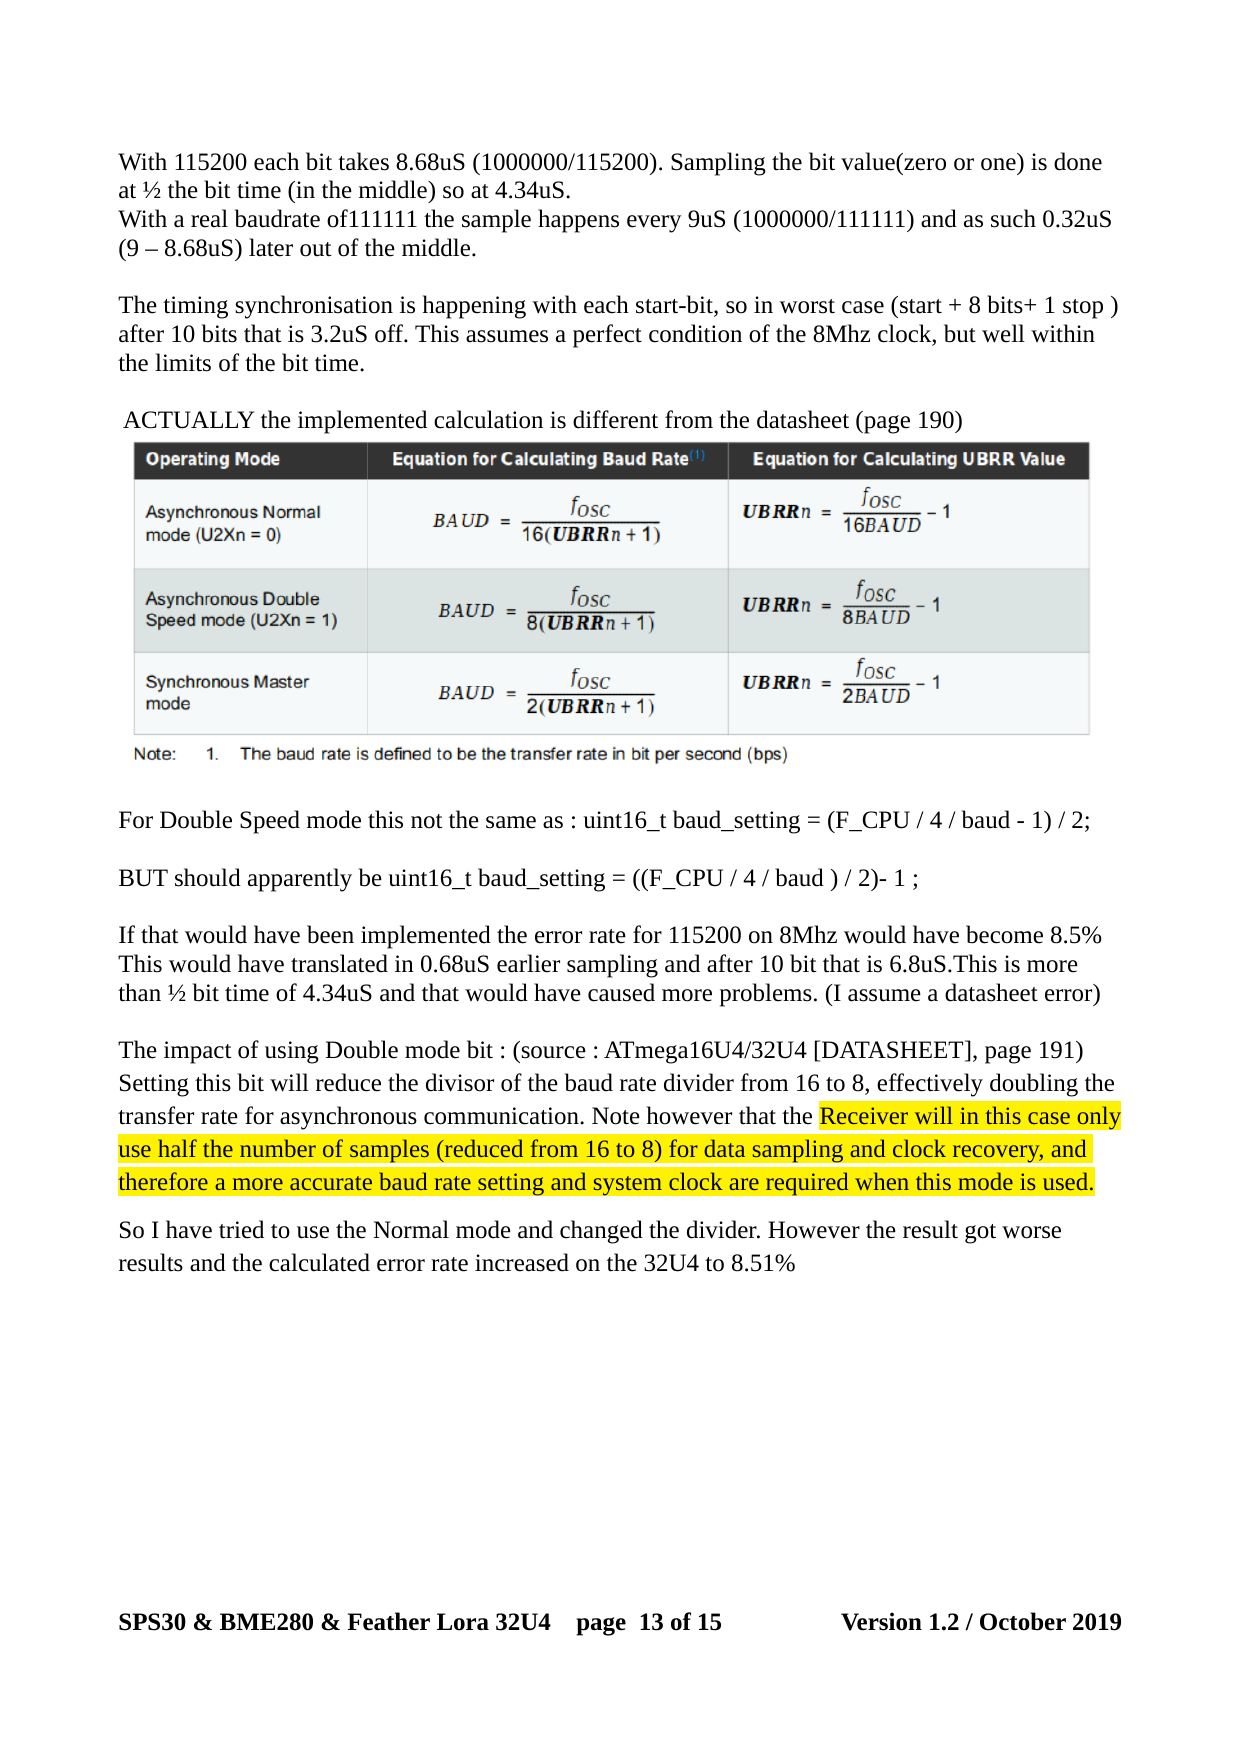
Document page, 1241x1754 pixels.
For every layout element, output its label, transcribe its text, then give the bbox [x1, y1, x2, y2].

text BUT should apparently be uint16_t baud_setting = ((F_CPU / 4 / baud ) / 2)- 1 ; [118, 863, 1122, 891]
text This would have translated in 0.68uS earlier sampling and after 10 bit that is 6.8uS.This is more than ½ bit time of 4.34uS and that would have caused more problems. (I assume a datasheet error) [118, 949, 1122, 1006]
text The impact of using Double mode bit : (source : ATmega16U4/32U4 [DATASHEET], page 191) Setting this bit will reduce the divisor of the baud rate divider from 16 to 8, effectively doubling the transfer rate for asynchronous communication. Note however that the Receiver will in this case only use half the number of samples (reduced from 16 to 8) for data sampling and clock recovery, and therefore a more accurate baud rate setting and system clock are required when this mode is used. [118, 1035, 1122, 1196]
text With 115200 each bit takes 8.68uS (1000000/115200). Sampling the bit value(zero or one) is done at ½ the bit time (in the middle) so at 4.34uS. [118, 147, 1122, 204]
text For Double Speed mode this not the same as : uint16_t baud_setting = (F_CPU / 4 / baud - 1) / 2; [118, 805, 1122, 834]
picture [118, 434, 1123, 777]
text With a real baudrate of111111 the sample happens every 9uS (1000000/111111) and as such 0.32uS (9 – 8.68uS) later out of the middle. [118, 204, 1122, 262]
text So I have tried to use the Normal mode and changed the divider. However the result got worse results and the calculated error rate increased on the 32U4 to 8.51% [118, 1215, 1122, 1277]
text If that would have been implemented the error rate for 115200 on 8Mhz would have become 8.5% [118, 920, 1122, 949]
text The timing synchronisation is happening with each start-bit, so in worst case (start + 8 bits+ 1 stop ) after 10 bits that is 3.2uS off. This assumes a perfect condition of the 8Mhz clock, but well within the limits of the bit time. [118, 291, 1122, 377]
text ACTUALLY the implemented calculation is different from the datasheet (page 190) [118, 406, 1122, 434]
